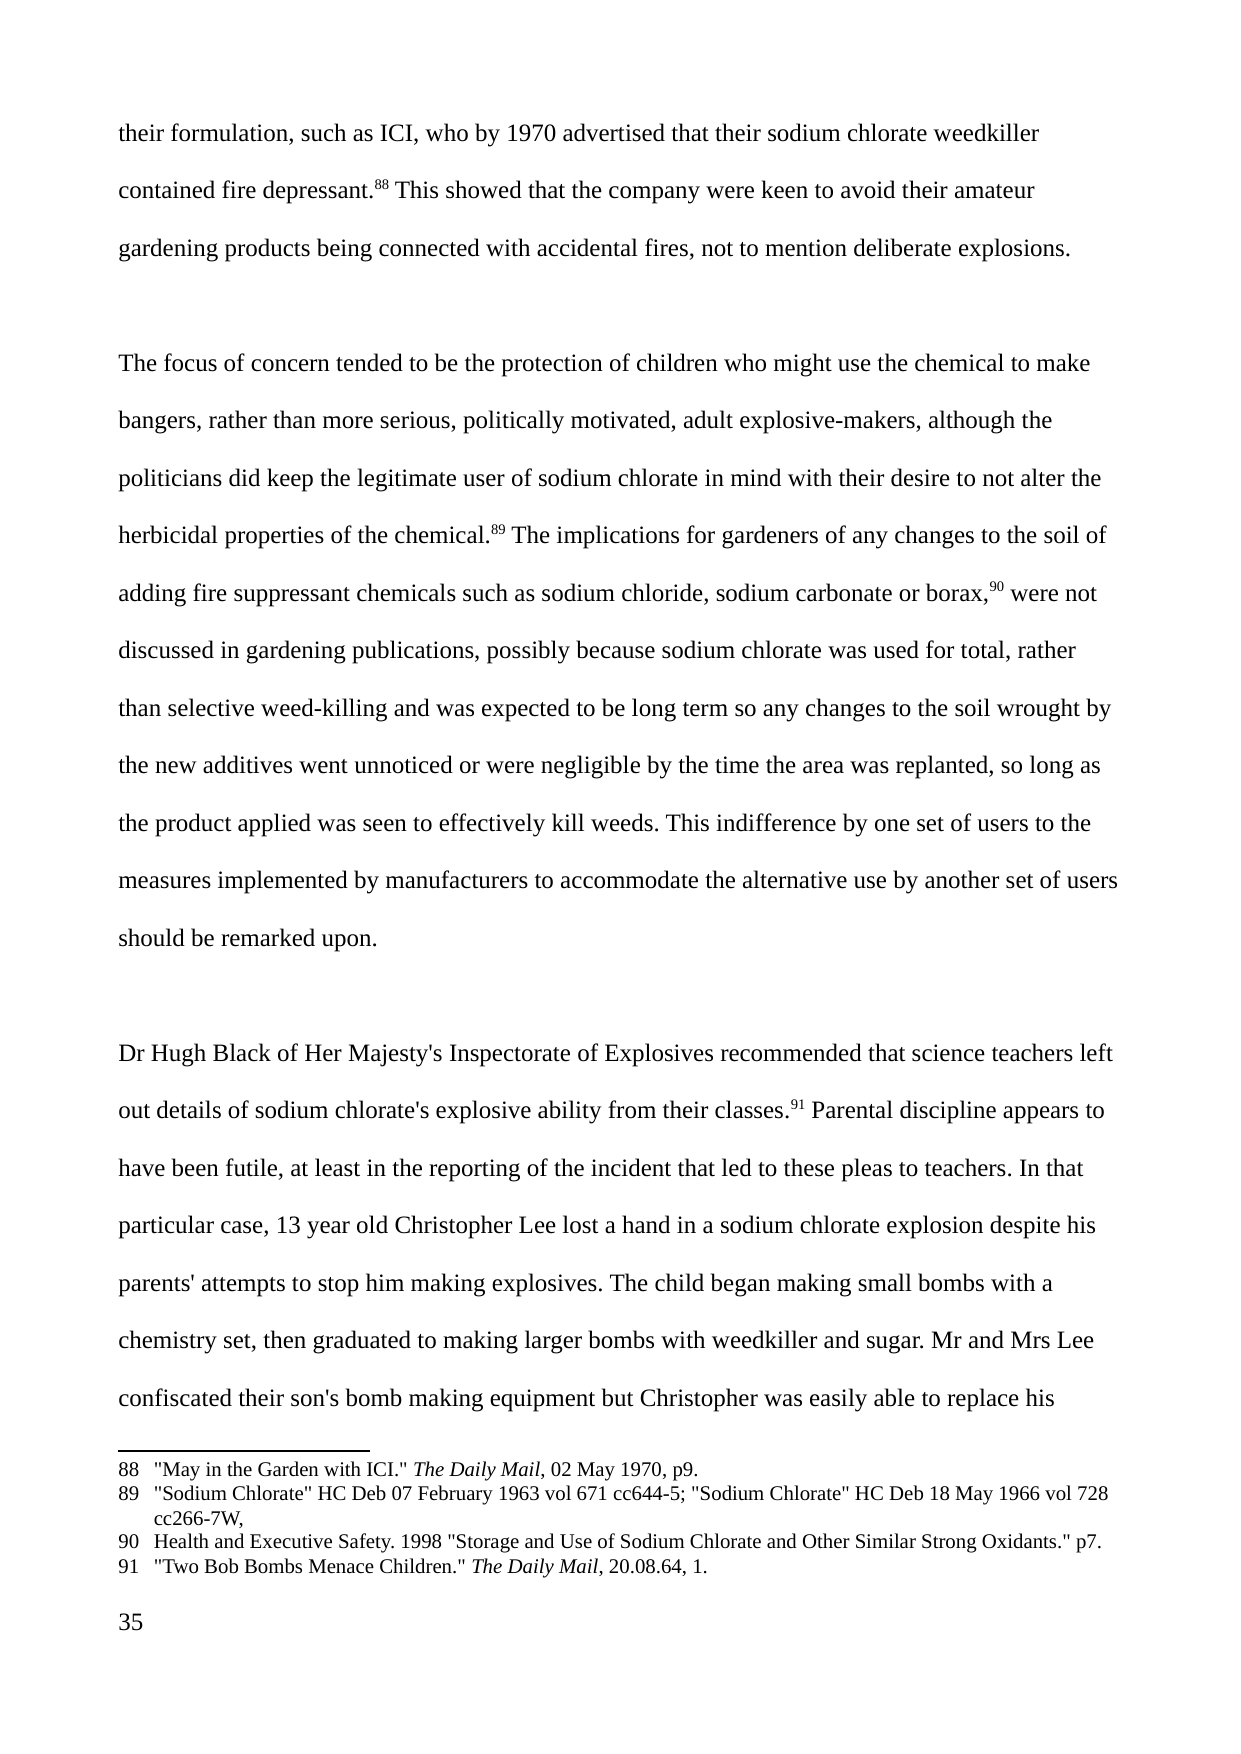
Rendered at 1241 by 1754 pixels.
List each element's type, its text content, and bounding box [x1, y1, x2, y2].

text Health and Executive Safety. 1998 "Storage and Use of Sodium Chlorate and Other Similar Strong Oxidants." p7. [118, 1529, 1122, 1553]
text their formulation, such as ICI, who by 1970 advertised that their sodium chlorate weedkiller contained fire depressant. This showed that the company were keen to avoid their amateur gardening products being connected with accidental fires, not to mention deliberate explosions. [118, 118, 1122, 262]
text The focus of concern tended to be the protection of children who might use the chemical to make bangers, rather than more serious, politically motivated, adult explosive-makers, although the politicians did keep the legitimate user of sodium chlorate in mind with their desire to not alter the herbicidal properties of the chemical. The implications for gardeners of any changes to the soil of adding fire suppressant chemicals such as sodium chloride, sodium carbonate or borax, were not discussed in gardening publications, possibly because sodium chlorate was used for total, rather than selective weed-killing and was expected to be long term so any changes to the soil wrought by the new additives went unnoticed or were negligible by the time the area was replanted, so long as the product applied was seen to effectively kill weeds. This indifference by one set of users to the measures implemented by manufacturers to accommodate the alternative use by another set of users should be remarked upon. [118, 348, 1122, 952]
text "Two Bob Bombs Menace Children." The Daily Mail, 20.08.64, 1. [118, 1553, 1122, 1578]
text "Sodium Chlorate" HC Deb 07 February 1963 vol 671 cc644-5; "Sodium Chlorate" HC Deb 18 May 1966 vol 728 cc266-7W, [118, 1481, 1122, 1529]
text Dr Hugh Black of Her Majesty's Inspectorate of Explosives recommended that science teachers left out details of sodium chlorate's explosive ability from their classes. Parental discipline appears to have been futile, at least in the reporting of the incident that led to these pleas to teachers. In that particular case, 13 year old Christopher Lee lost a hand in a sodium chlorate explosion despite his parents' attempts to stop him making explosives. The child began making small bombs with a chemistry set, then graduated to making larger bombs with weedkiller and sugar. Mr and Mrs Lee confiscated their son's bomb making equipment but Christopher was easily able to replace his [118, 1038, 1122, 1412]
text "May in the Garden with ICI." The Daily Mail, 02 May 1970, p9. [118, 1457, 1122, 1481]
